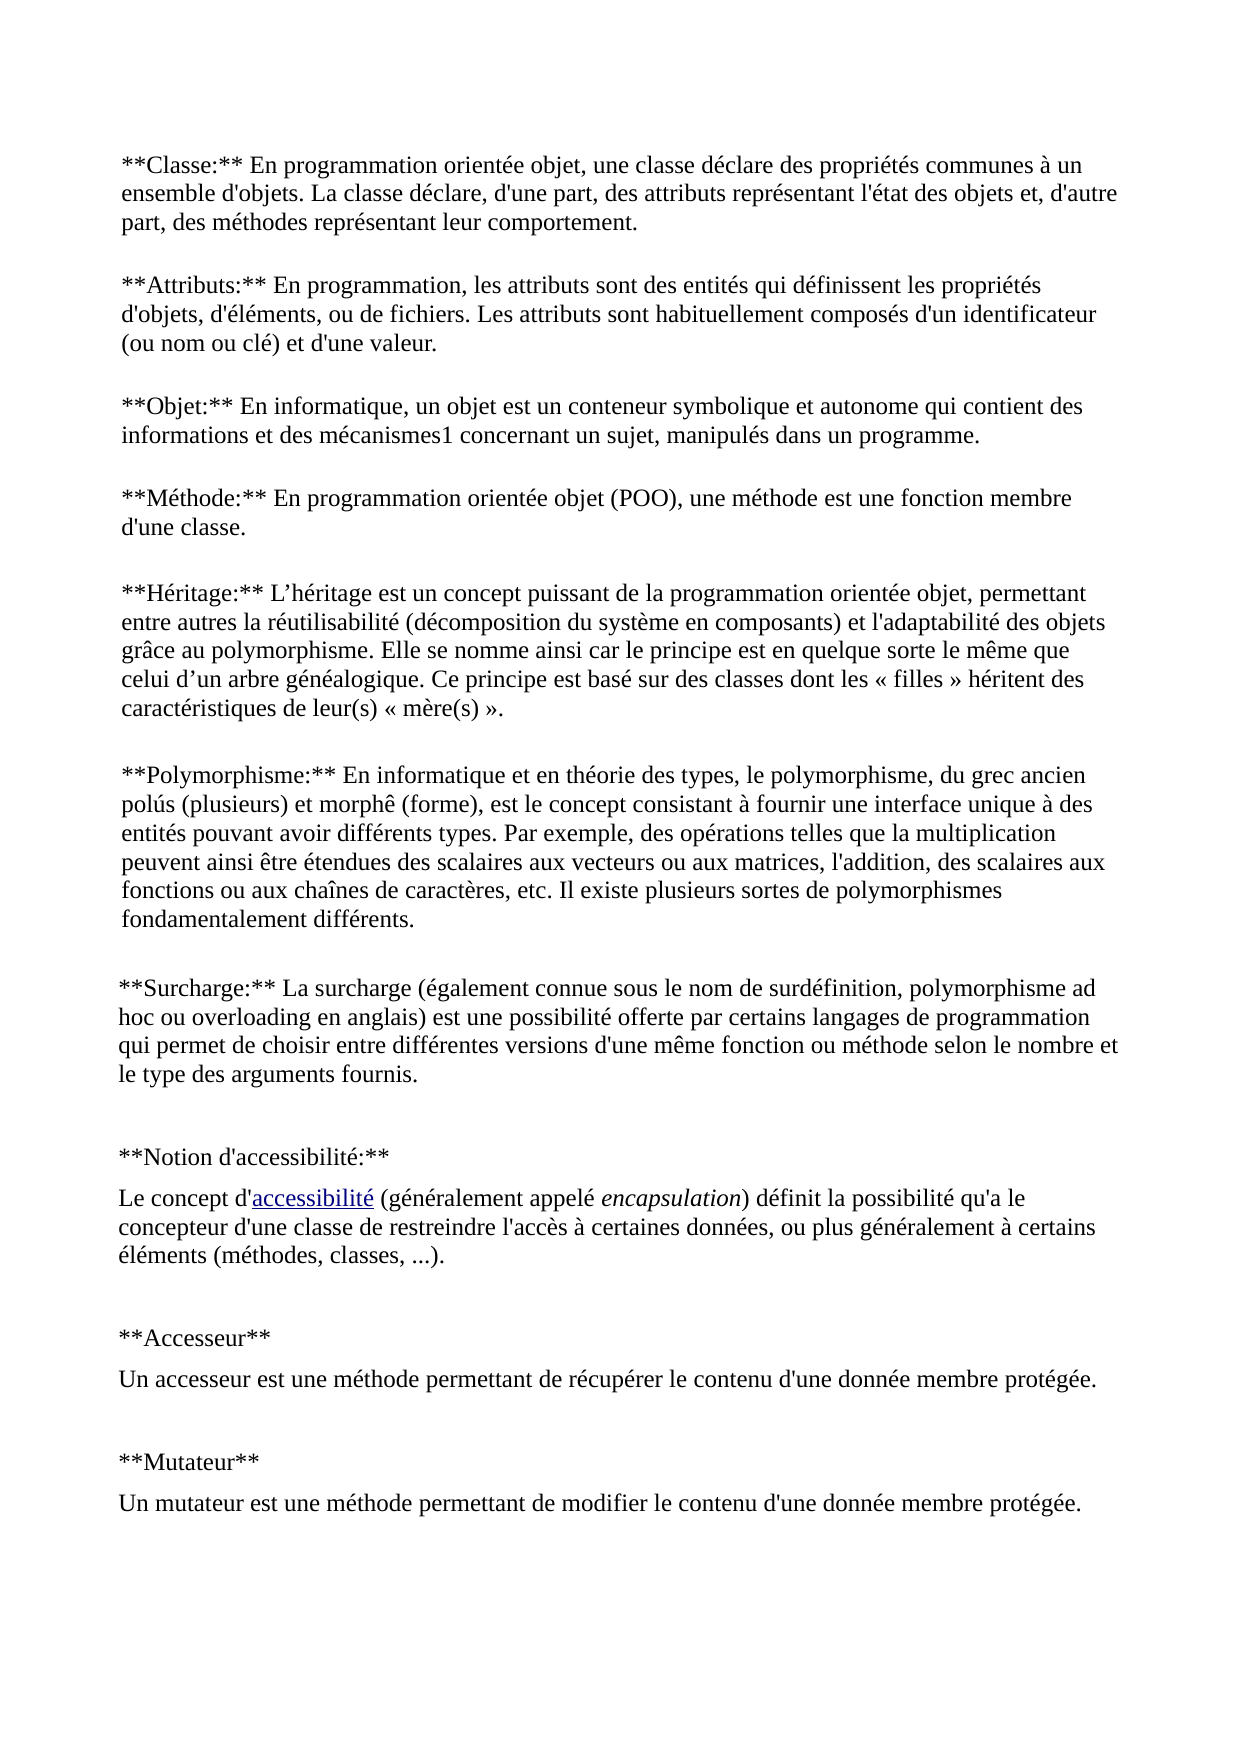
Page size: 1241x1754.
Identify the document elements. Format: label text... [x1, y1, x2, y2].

text **Mutateur** [118, 1447, 1122, 1475]
table_header [118, 938, 1122, 973]
text Le concept d'accessibilité (généralement appelé encapsulation) définit la possibilité qu'a le concepteur d'une classe de restreindre l'accès à certaines données, ou plus généralement à certains éléments (méthodes, classes, ...). [118, 1183, 1122, 1269]
table_header **Polymorphisme:** En informatique et en théorie des types, le polymorphisme, du grec ancien polús (plusieurs) et morphê (forme), est le concept consistant à fournir une interface unique à des entités pouvant avoir différents types. Par exemple, des opérations telles que la multiplication peuvent ainsi être étendues des scalaires aux vecteurs ou aux matrices, l'addition, des scalaires aux fonctions ou aux chaînes de caractères, etc. Il existe plusieurs sortes de polymorphismes fondamentalement différents. [118, 756, 1122, 938]
text **Surcharge:** La surcharge (également connue sous le nom de surdéfinition, polymorphisme ad hoc ou overloading en anglais) est une possibilité offerte par certains langages de programmation qui permet de choisir entre différentes versions d'une même fonction ou méthode selon le nombre et le type des arguments fournis. [118, 973, 1122, 1088]
table_header **Attributs:** En programmation, les attributs sont des entités qui définissent les propriétés d'objets, d'éléments, ou de fichiers. Les attributs sont habituellement composés d'un identificateur (ou nom ou clé) et d'une valeur. [118, 268, 1122, 388]
table_header **Héritage:** L’héritage est un concept puissant de la programmation orientée objet, permettant entre autres la réutilisabilité (décomposition du système en composants) et l'adaptabilité des objets grâce au polymorphisme. Elle se nomme ainsi car le principe est en quelque sorte le même que celui d’un arbre généalogique. Ce principe est basé sur des classes dont les « filles » héritent des caractéristiques de leur(s) « mère(s) ». [118, 573, 1122, 756]
table_header **Objet:** En informatique, un objet est un conteneur symbolique et autonome qui contient des informations et des mécanismes1 concernant un sujet, manipulés dans un programme. [118, 389, 1122, 481]
text Un accesseur est une méthode permettant de récupérer le contenu d'une donnée membre protégée. [118, 1364, 1122, 1393]
text **Accesseur** [118, 1323, 1122, 1352]
text **Notion d'accessibilité:** [118, 1142, 1122, 1170]
table_header **Classe:** En programmation orientée objet, une classe déclare des propriétés communes à un ensemble d'objets. La classe déclare, d'une part, des attributs représentant l'état des objets et, d'autre part, des méthodes représentant leur comportement. [118, 147, 1122, 268]
table_header **Méthode:** En programmation orientée objet (POO), une méthode est une fonction membre d'une classe. [118, 481, 1122, 573]
text Un mutateur est une méthode permettant de modifier le contenu d'une donnée membre protégée. [118, 1488, 1122, 1517]
